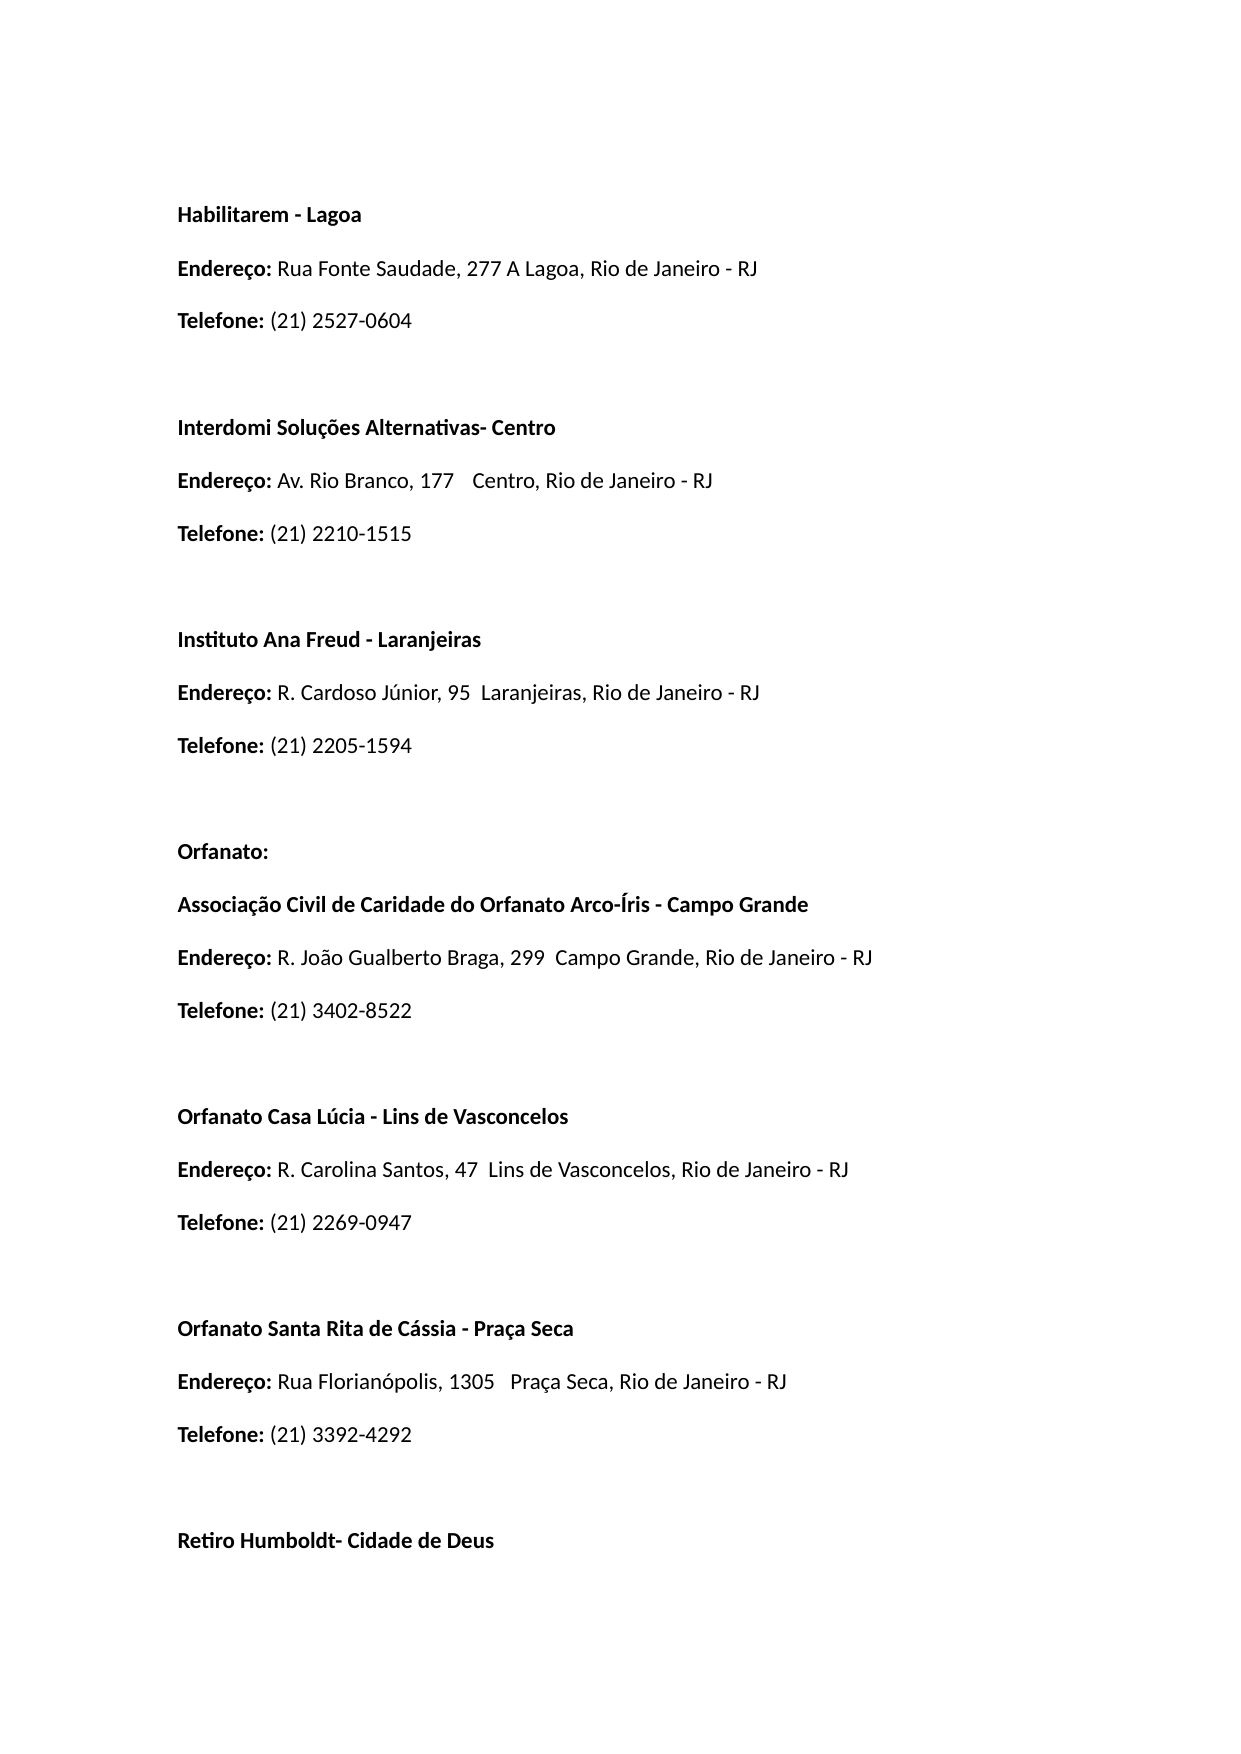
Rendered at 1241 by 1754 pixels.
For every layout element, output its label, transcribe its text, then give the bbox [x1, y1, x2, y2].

text Endereço: Rua Florianópolis, 1305 Praça Seca, Rio de Janeiro - RJ [177, 1367, 1063, 1395]
text Telefone: (21) 2210-1515 [177, 519, 1063, 547]
text Telefone: (21) 2527-0604 [177, 307, 1063, 335]
text Instituto Ana Freud - Laranjeiras [177, 625, 1063, 653]
text Orfanato: [177, 837, 1063, 865]
text Endereço: Av. Rio Branco, 177 Centro, Rio de Janeiro - RJ [177, 466, 1063, 494]
text Orfanato Casa Lúcia - Lins de Vasconcelos [177, 1102, 1063, 1130]
text Endereço: R. Cardoso Júnior, 95 Laranjeiras, Rio de Janeiro - RJ [177, 678, 1063, 706]
text Endereço: R. João Gualberto Braga, 299 Campo Grande, Rio de Janeiro - RJ [177, 943, 1063, 971]
text Retiro Humboldt- Cidade de Deus [177, 1526, 1063, 1554]
text Endereço: R. Carolina Santos, 47 Lins de Vasconcelos, Rio de Janeiro - RJ [177, 1155, 1063, 1183]
text Telefone: (21) 3402-8522 [177, 996, 1063, 1024]
text Telefone: (21) 2269-0947 [177, 1208, 1063, 1236]
text Orfanato Santa Rita de Cássia - Praça Seca [177, 1314, 1063, 1342]
text Endereço: Rua Fonte Saudade, 277 A Lagoa, Rio de Janeiro - RJ [177, 254, 1063, 282]
text Associação Civil de Caridade do Orfanato Arco-Íris - Campo Grande [177, 890, 1063, 918]
text Telefone: (21) 3392-4292 [177, 1420, 1063, 1448]
text Telefone: (21) 2205-1594 [177, 731, 1063, 759]
text Interdomi Soluções Alternativas- Centro [177, 413, 1063, 441]
text Habilitarem - Lagoa [177, 201, 1063, 229]
